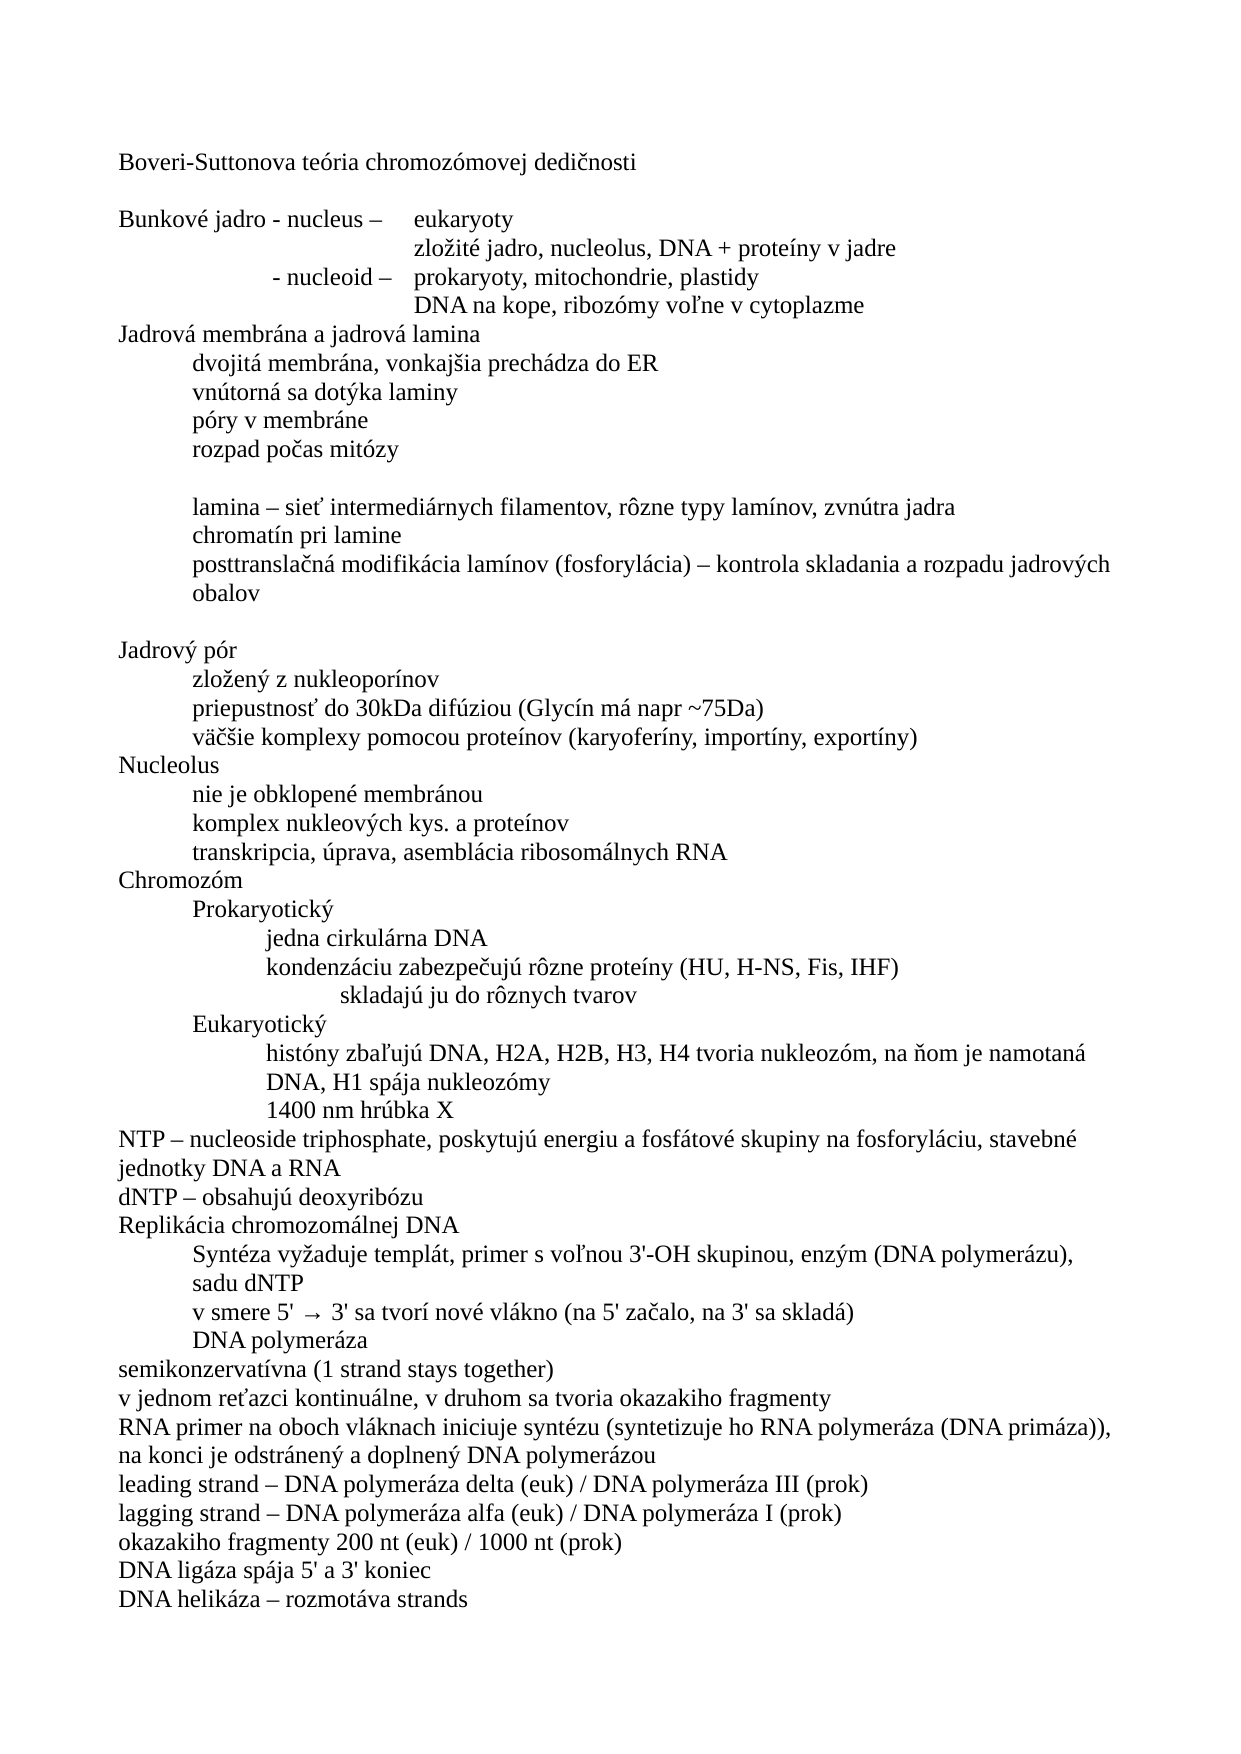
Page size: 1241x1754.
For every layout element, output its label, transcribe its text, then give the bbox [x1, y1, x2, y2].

text NTP – nucleoside triphosphate, poskytujú energiu a fosfátové skupiny na fosforyláciu, stavebné jednotky DNA a RNA [118, 1124, 1122, 1182]
text dvojitá membrána, vonkajšia prechádza do ER [118, 348, 1122, 377]
text Chromozóm [118, 866, 1122, 894]
text lagging strand – DNA polymeráza alfa (euk) / DNA polymeráza I (prok) [118, 1498, 1122, 1527]
text Syntéza vyžaduje templát, primer s voľnou 3'-OH skupinou, enzým (DNA polymerázu), sadu dNTP [118, 1239, 1122, 1297]
text Eukaryotický [118, 1009, 1122, 1038]
text dNTP – obsahujú deoxyribózu [118, 1182, 1122, 1211]
text Jadrová membrána a jadrová lamina [118, 319, 1122, 348]
text okazakiho fragmenty 200 nt (euk) / 1000 nt (prok) [118, 1527, 1122, 1556]
text históny zbaľujú DNA, H2A, H2B, H3, H4 tvoria nukleozóm, na ňom je namotaná DNA, H1 spája nukleozómy [118, 1038, 1122, 1096]
text kondenzáciu zabezpečujú rôzne proteíny (HU, H-NS, Fis, IHF) [118, 952, 1122, 981]
text semikonzervatívna (1 strand stays together) [118, 1354, 1122, 1383]
text väčšie komplexy pomocou proteínov (karyoferíny, importíny, exportíny) [118, 722, 1122, 751]
text chromatín pri lamine [118, 521, 1122, 549]
text póry v membráne [118, 406, 1122, 434]
text DNA polymeráza [118, 1326, 1122, 1354]
text Prokaryotický [118, 894, 1122, 923]
text Replikácia chromozomálnej DNA [118, 1211, 1122, 1239]
text skladajú ju do rôznych tvarov [118, 981, 1122, 1009]
text Bunkové jadro - nucleus – eukaryoty [118, 204, 1122, 233]
text zložený z nukleoporínov [118, 664, 1122, 693]
text transkripcia, úprava, asemblácia ribosomálnych RNA [118, 837, 1122, 866]
text DNA ligáza spája 5' a 3' koniec [118, 1556, 1122, 1584]
text v smere 5' → 3' sa tvorí nové vlákno (na 5' začalo, na 3' sa skladá) [118, 1297, 1122, 1326]
text 1400 nm hrúbka X [118, 1096, 1122, 1124]
text Nucleolus [118, 751, 1122, 779]
text Jadrový pór [118, 636, 1122, 664]
text leading strand – DNA polymeráza delta (euk) / DNA polymeráza III (prok) [118, 1469, 1122, 1498]
text priepustnosť do 30kDa difúziou (Glycín má napr ~75Da) [118, 693, 1122, 722]
text Boveri-Suttonova teória chromozómovej dedičnosti [118, 147, 1122, 176]
text posttranslačná modifikácia lamínov (fosforylácia) – kontrola skladania a rozpadu jadrových obalov [118, 549, 1122, 607]
text nie je obklopené membránou [118, 779, 1122, 808]
text DNA na kope, ribozómy voľne v cytoplazme [118, 291, 1122, 319]
text jedna cirkulárna DNA [118, 923, 1122, 952]
text - nucleoid – prokaryoty, mitochondrie, plastidy [118, 262, 1122, 291]
text komplex nukleových kys. a proteínov [118, 808, 1122, 837]
text vnútorná sa dotýka laminy [118, 377, 1122, 406]
text rozpad počas mitózy [118, 434, 1122, 463]
text zložité jadro, nucleolus, DNA + proteíny v jadre [118, 233, 1122, 262]
text DNA helikáza – rozmotáva strands [118, 1584, 1122, 1613]
text v jednom reťazci kontinuálne, v druhom sa tvoria okazakiho fragmenty [118, 1383, 1122, 1412]
text lamina – sieť intermediárnych filamentov, rôzne typy lamínov, zvnútra jadra [118, 492, 1122, 521]
text RNA primer na oboch vláknach iniciuje syntézu (syntetizuje ho RNA polymeráza (DNA primáza)), na konci je odstránený a doplnený DNA polymerázou [118, 1412, 1122, 1469]
